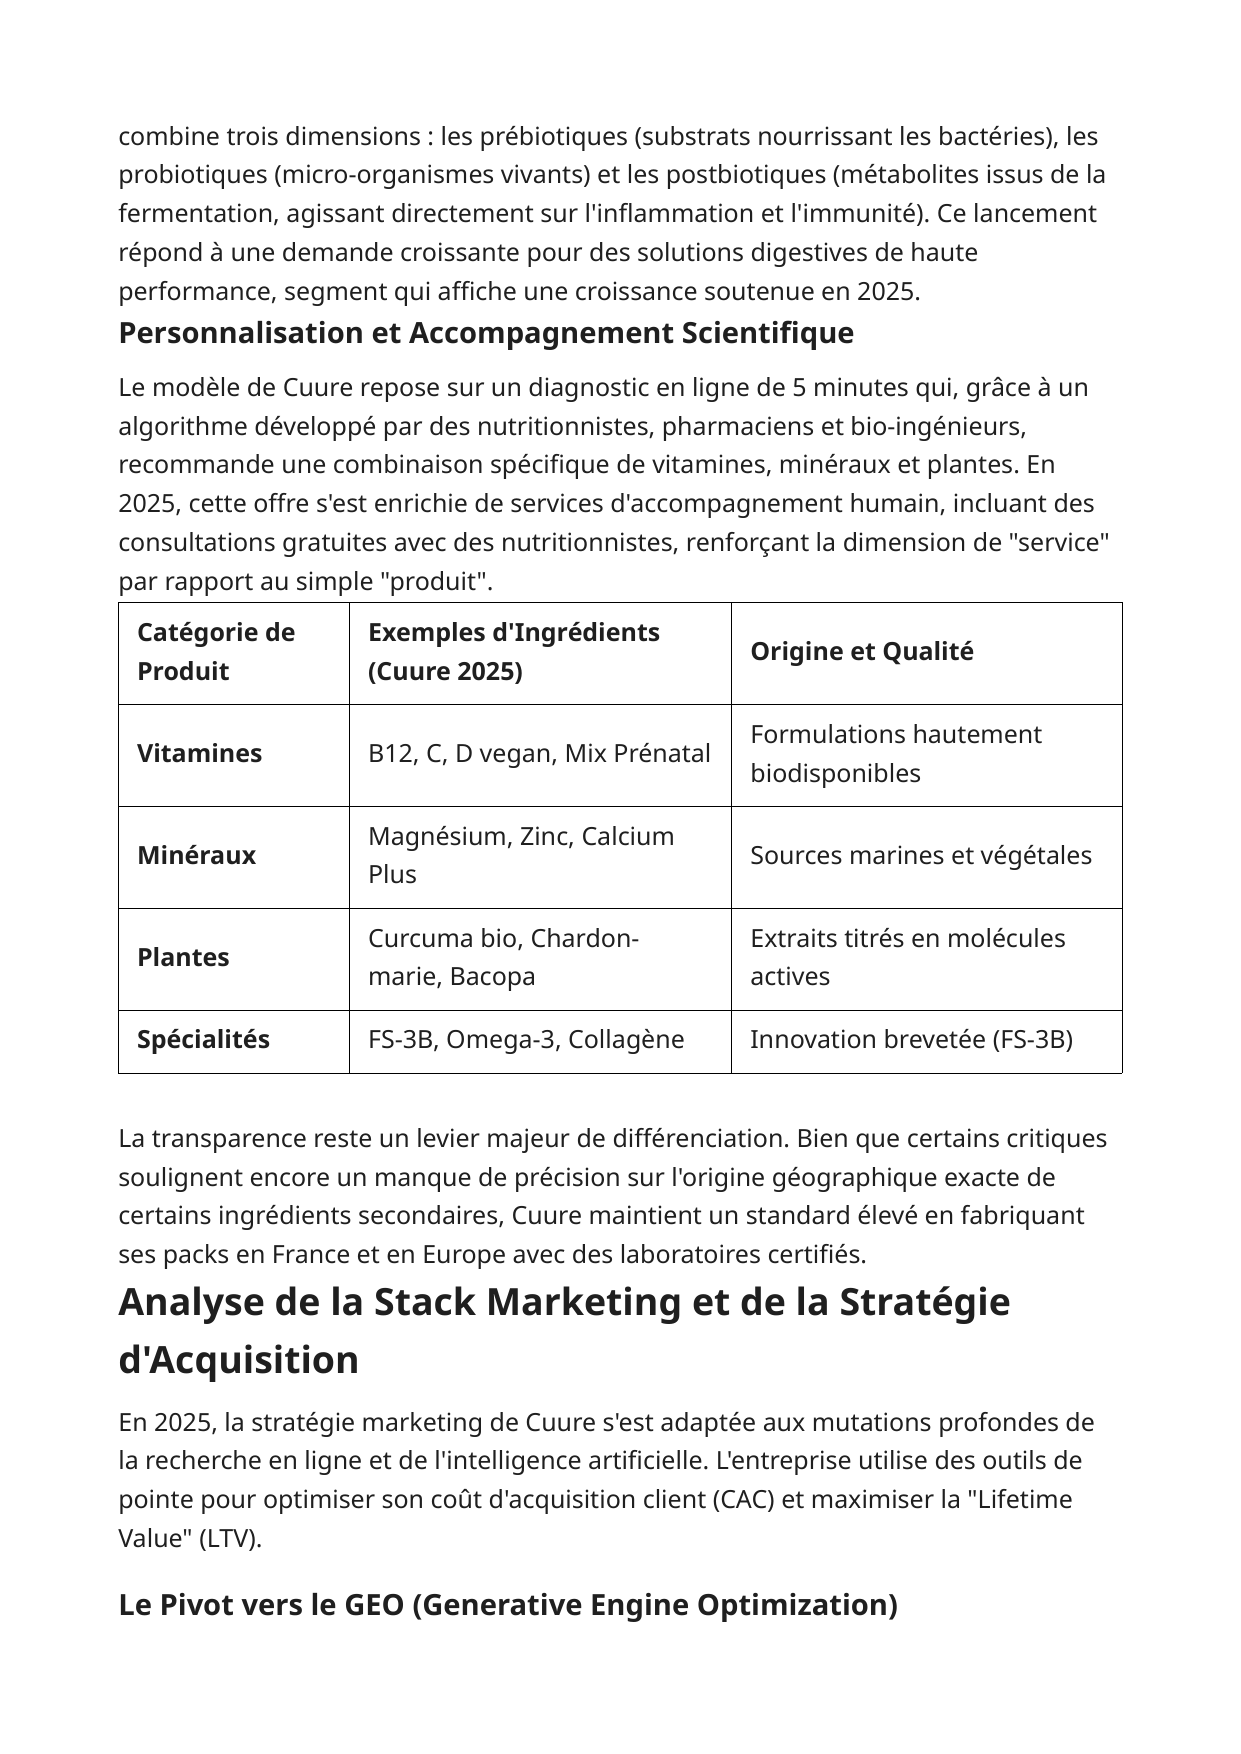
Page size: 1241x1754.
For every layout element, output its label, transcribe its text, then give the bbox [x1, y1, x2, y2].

table_cell Vitamines [119, 705, 349, 806]
table_cell Formulations hautement biodisponibles [732, 705, 1122, 806]
table_header Origine et Qualité [732, 603, 1122, 704]
table_cell Sources marines et végétales [732, 807, 1122, 908]
table_cell Magnésium, Zinc, Calcium Plus [350, 807, 731, 908]
table_cell Extraits titrés en molécules actives [732, 909, 1122, 1009]
text En 2025, la stratégie marketing de Cuure s'est adaptée aux mutations profondes de la recherche en ligne et de l'intelligence artificielle. L'entreprise utilise des outils de pointe pour optimiser son coût d'acquisition client (CAC) et maximiser la "Lifetime Value" (LTV). [118, 1404, 1122, 1554]
subtitle Personnalisation et Accompagnement Scientifique [118, 312, 1122, 352]
text Le modèle de Cuure repose sur un diagnostic en ligne de 5 minutes qui, grâce à un algorithme développé par des nutritionnistes, pharmaciens et bio-ingénieurs, recommande une combinaison spécifique de vitamines, minéraux et plantes. En 2025, cette offre s'est enrichie de services d'accompagnement humain, incluant des consultations gratuites avec des nutritionnistes, renforçant la dimension de "service" par rapport au simple "produit". [118, 369, 1122, 597]
table_header Catégorie de Produit [119, 603, 349, 704]
table_cell Plantes [119, 909, 349, 1009]
table_header Exemples d'Ingrédients (Cuure 2025) [350, 603, 731, 704]
table_cell Innovation brevetée (FS-3B) [732, 1011, 1122, 1073]
table_cell Minéraux [119, 807, 349, 908]
table_cell Curcuma bio, Chardon-marie, Bacopa [350, 909, 731, 1009]
table_cell Spécialités [119, 1011, 349, 1073]
text combine trois dimensions : les prébiotiques (substrats nourrissant les bactéries), les probiotiques (micro-organismes vivants) et les postbiotiques (métabolites issus de la fermentation, agissant directement sur l'inflammation et l'immunité). Ce lancement répond à une demande croissante pour des solutions digestives de haute performance, segment qui affiche une croissance soutenue en 2025. [118, 118, 1122, 307]
table_cell B12, C, D vegan, Mix Prénatal [350, 705, 731, 806]
subtitle Analyse de la Stack Marketing et de la Stratégie d'Acquisition [118, 1275, 1122, 1384]
subtitle Le Pivot vers le GEO (Generative Engine Optimization) [118, 1584, 1122, 1624]
table_cell FS-3B, Omega-3, Collagène [350, 1011, 731, 1073]
text La transparence reste un levier majeur de différenciation. Bien que certains critiques soulignent encore un manque de précision sur l'origine géographique exacte de certains ingrédients secondaires, Cuure maintient un standard élevé en fabriquant ses packs en France et en Europe avec des laboratoires certifiés. [118, 1120, 1122, 1271]
